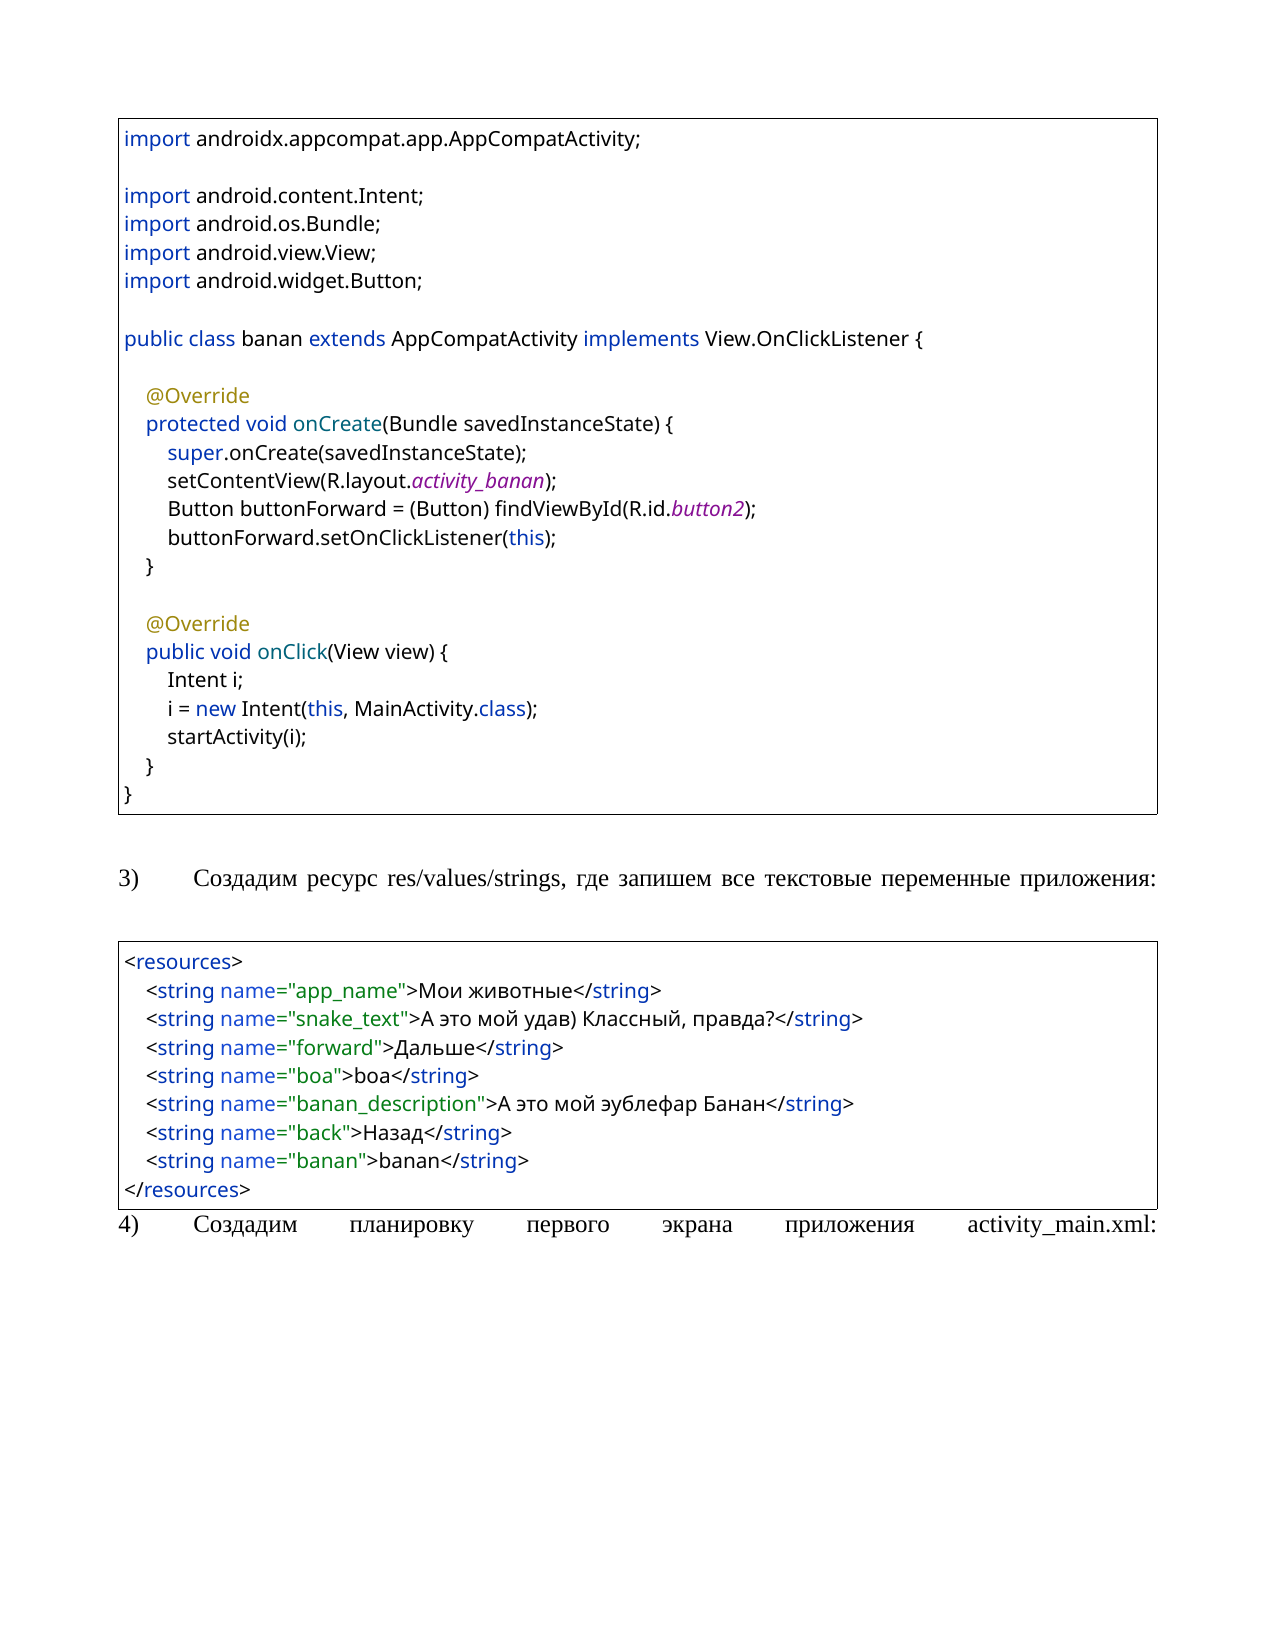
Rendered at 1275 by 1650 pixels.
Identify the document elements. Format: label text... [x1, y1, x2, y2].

list Создадим ресурс res/values/strings, где запишем все текстовые переменные приложения: [118, 863, 1157, 921]
table_header import androidx.appcompat.app.AppCompatActivity; import android.content.Intent; import android.os.Bundle; import android.view.View; import android.widget.Button; public class banan extends AppCompatActivity implements View.OnClickListener { @Override protected void onCreate(Bundle savedInstanceState) { super.onCreate(savedInstanceState); setContentView(R.layout.activity_banan); Button buttonForward = (Button) findViewById(R.id.button2); buttonForward.setOnClickListener(this); } @Override public void onClick(View view) { Intent i; i = new Intent(this, MainActivity.class); startActivity(i); } } [119, 119, 1157, 813]
list Создадим планировку первого экрана приложения activity_main.xml: [118, 1210, 1157, 1267]
table_header <resources> <string name="app_name">Мои животные</string> <string name="snake_text">А это мой удав) Классный, правда?</string> <string name="forward">Дальше</string> <string name="boa">boa</string> <string name="banan_description">А это мой эублефар Банан</string> <string name="back">Назад</string> <string name="banan">banan</string> </resources> [119, 942, 1157, 1209]
